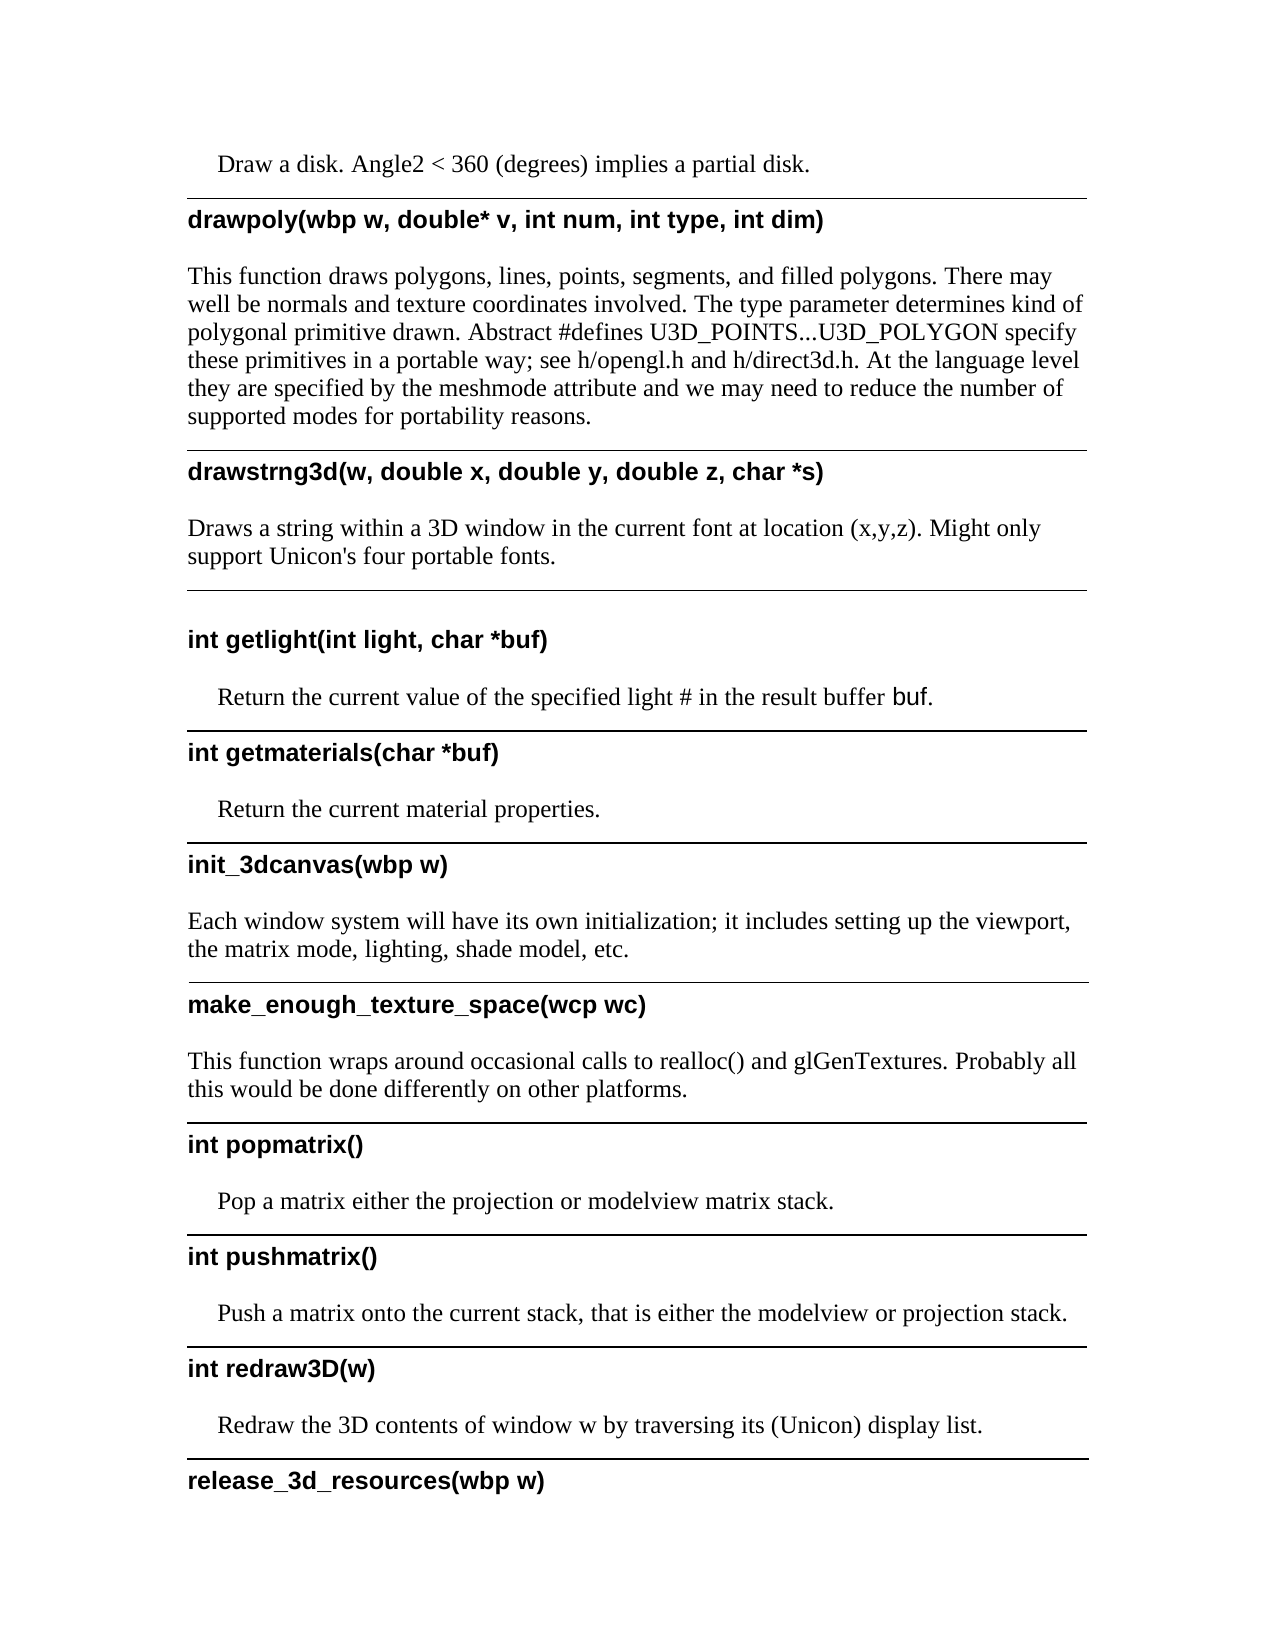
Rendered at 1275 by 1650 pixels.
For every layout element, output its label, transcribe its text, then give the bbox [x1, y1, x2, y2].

text int popmatrix() [187, 1131, 1087, 1159]
text Each window system will have its own initialization; it includes setting up the viewport, the matrix mode, lighting, shade model, etc. [187, 907, 1087, 963]
text This function draws polygons, lines, points, segments, and filled polygons. There may well be normals and texture coordinates involved. The type parameter determines kind of polygonal primitive drawn. Abstract #defines U3D_POINTS...U3D_POLYGON specify these primitives in a portable way; see h/opengl.h and h/direct3d.h. At the language level they are specified by the meshmode attribute and we may need to reduce the number of supported modes for portability reasons. [187, 262, 1087, 430]
text release_3d_resources(wbp w) [187, 1467, 1087, 1495]
text init_3dcanvas(wbp w) [187, 851, 1087, 878]
text drawpoly(wbp w, double* v, int num, int type, int dim) [187, 206, 1087, 234]
text int getlight(int light, char *buf) [187, 626, 1087, 654]
text Return the current material properties. [187, 794, 1087, 822]
text Return the current value of the specified light # in the result buffer buf. [187, 682, 1087, 710]
text int pushmatrix() [187, 1243, 1087, 1271]
text This function wraps around occasional calls to realloc() and glGenTextures. Probably all this would be done differently on other platforms. [187, 1047, 1087, 1103]
text Draw a disk. Angle2 < 360 (degrees) implies a partial disk. [187, 150, 1087, 178]
text drawstrng3d(w, double x, double y, double z, char *s) [187, 458, 1087, 486]
text int redraw3D(w) [187, 1355, 1087, 1383]
text Redraw the 3D contents of window w by traversing its (Unicon) display list. [187, 1411, 1087, 1439]
text Draws a string within a 3D window in the current font at location (x,y,z). Might only support Unicon's four portable fonts. [187, 514, 1087, 570]
text int getmaterials(char *buf) [187, 738, 1087, 766]
text Pop a matrix either the projection or modelview matrix stack. [187, 1187, 1087, 1215]
text make_enough_texture_space(wcp wc) [187, 991, 1087, 1019]
text Push a matrix onto the current stack, that is either the modelview or projection stack. [187, 1299, 1087, 1327]
